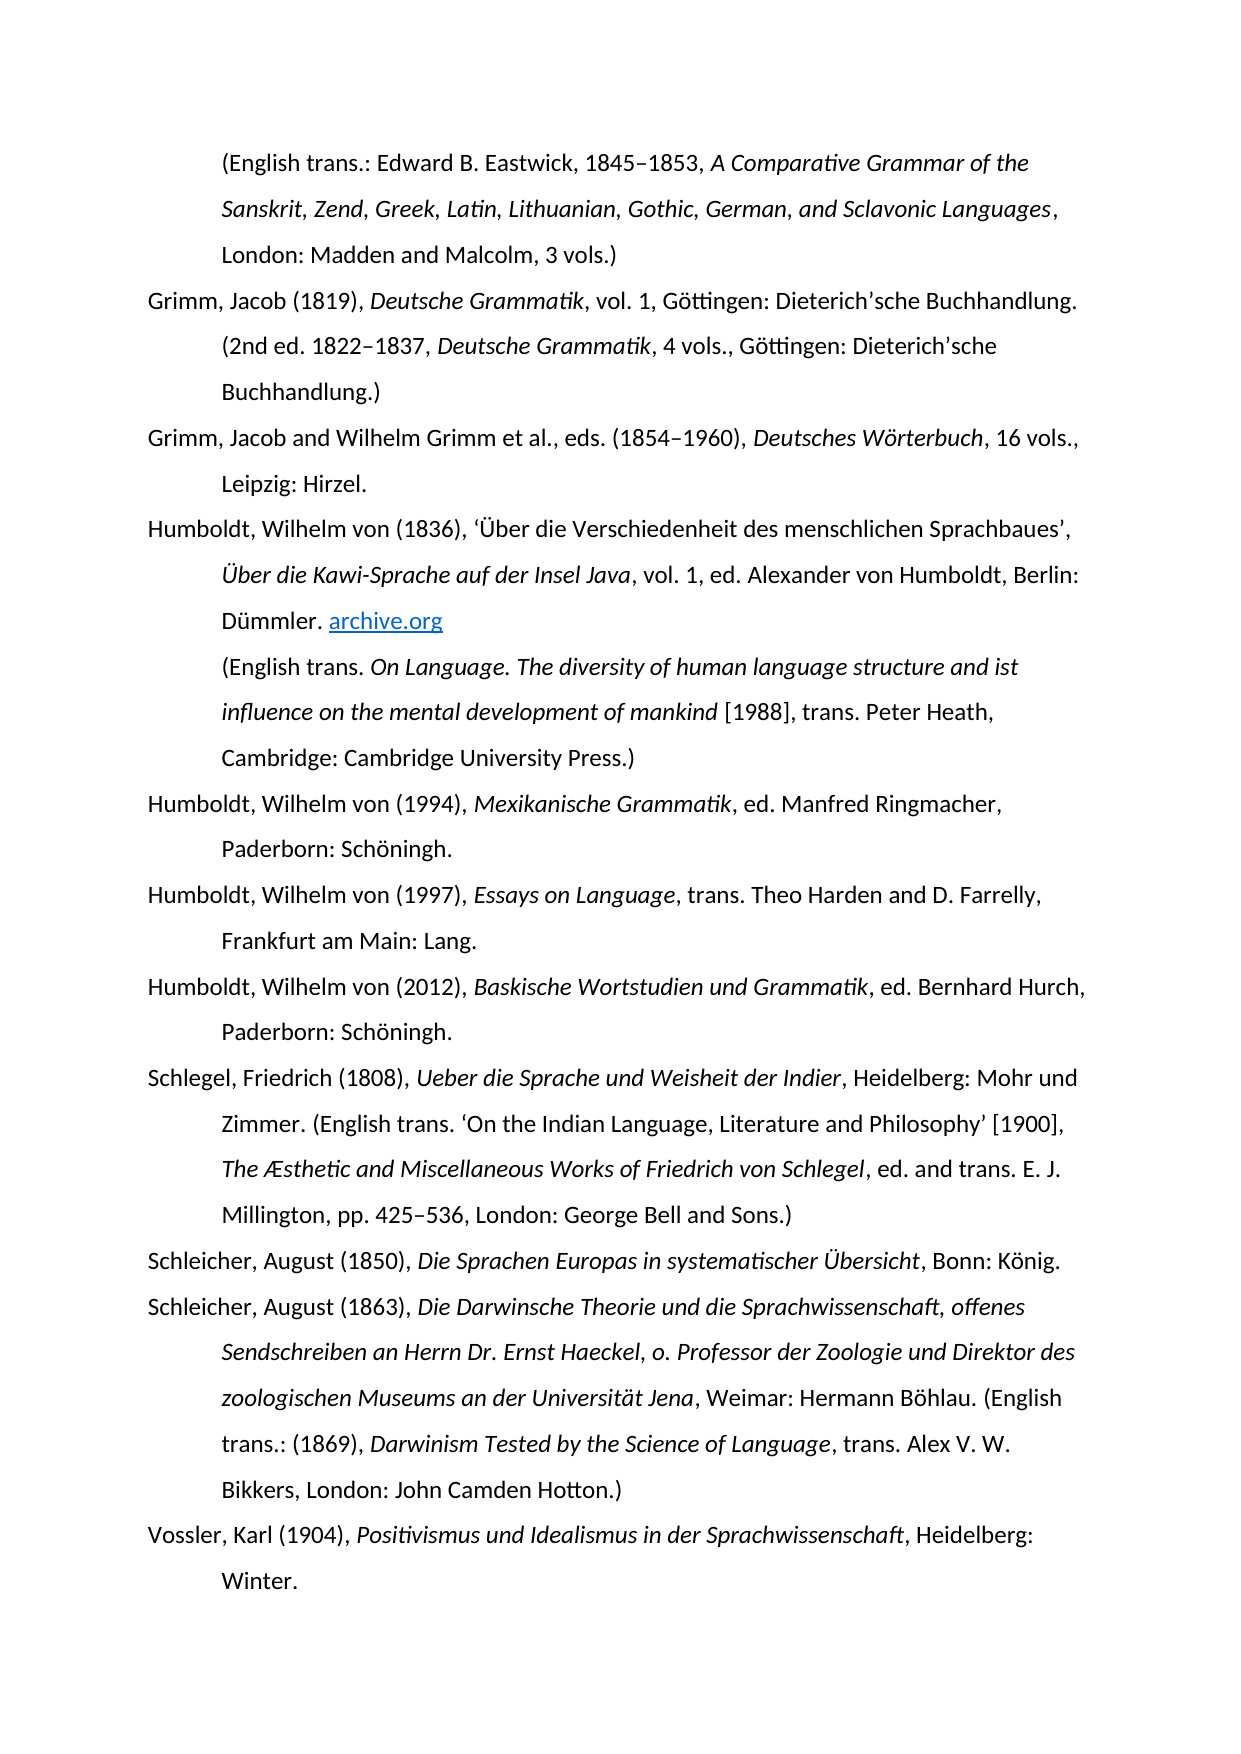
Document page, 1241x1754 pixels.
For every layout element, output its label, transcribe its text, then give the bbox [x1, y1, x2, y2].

list Vossler, Karl (1904), Positivismus und Idealismus in der Sprachwissenschaft, Heidelberg: Winter. [148, 1519, 1093, 1596]
list Humboldt, Wilhelm von (1997), Essays on Language, trans. Theo Harden and D. Farrelly, Frankfurt am Main: Lang. [148, 879, 1093, 956]
list Schlegel, Friedrich (1808), Ueber die Sprache und Weisheit der Indier, Heidelberg: Mohr und Zimmer. (English trans. ‘On the Indian Language, Literature and Philosophy’ [1900], The Æsthetic and Miscellaneous Works of Friedrich von Schlegel, ed. and trans. E. J. Millington, pp. 425–536, London: George Bell and Sons.) [148, 1062, 1093, 1230]
list Schleicher, August (1850), Die Sprachen Europas in systematischer Übersicht, Bonn: König. [148, 1245, 1093, 1276]
list Grimm, Jacob and Wilhelm Grimm et al., eds. (1854–1960), Deutsches Wörterbuch, 16 vols., Leipzig: Hirzel. [148, 422, 1093, 498]
list Humboldt, Wilhelm von (2012), Baskische Wortstudien und Grammatik, ed. Bernhard Hurch, Paderborn: Schöningh. [148, 971, 1093, 1047]
list Schleicher, August (1863), Die Darwinsche Theorie und die Sprachwissenschaft, offenes Sendschreiben an Herrn Dr. Ernst Haeckel, o. Professor der Zoologie und Direktor des zoologischen Museums an der Universität Jena, Weimar: Hermann Böhlau. (English trans.: (1869), Darwinism Tested by the Science of Language, trans. Alex V. W. Bikkers, London: John Camden Hotton.) [148, 1291, 1093, 1504]
list Humboldt, Wilhelm von (1994), Mexikanische Grammatik, ed. Manfred Ringmacher, Paderborn: Schöningh. [148, 788, 1093, 864]
list Grimm, Jacob (1819), Deutsche Grammatik, vol. 1, Göttingen: Dieterich’sche Buchhandlung. (2nd ed. 1822–1837, Deutsche Grammatik, 4 vols., Göttingen: Dieterich’sche Buchhandlung.) [148, 285, 1093, 407]
list (English trans.: Edward B. Eastwick, 1845–1853, A Comparative Grammar of the Sanskrit, Zend, Greek, Latin, Lithuanian, Gothic, German, and Sclavonic Languages, London: Madden and Malcolm, 3 vols.) [148, 148, 1093, 269]
list Humboldt, Wilhelm von (1836), ‘Über die Verschiedenheit des menschlichen Sprachbaues’, Über die Kawi-Sprache auf der Insel Java, vol. 1, ed. Alexander von Humboldt, Berlin: Dümmler. archive.org (English trans. On Language. The diversity of human language structure and ist influence on the mental development of mankind [1988], trans. Peter Heath, Cambridge: Cambridge University Press.) [148, 513, 1093, 773]
